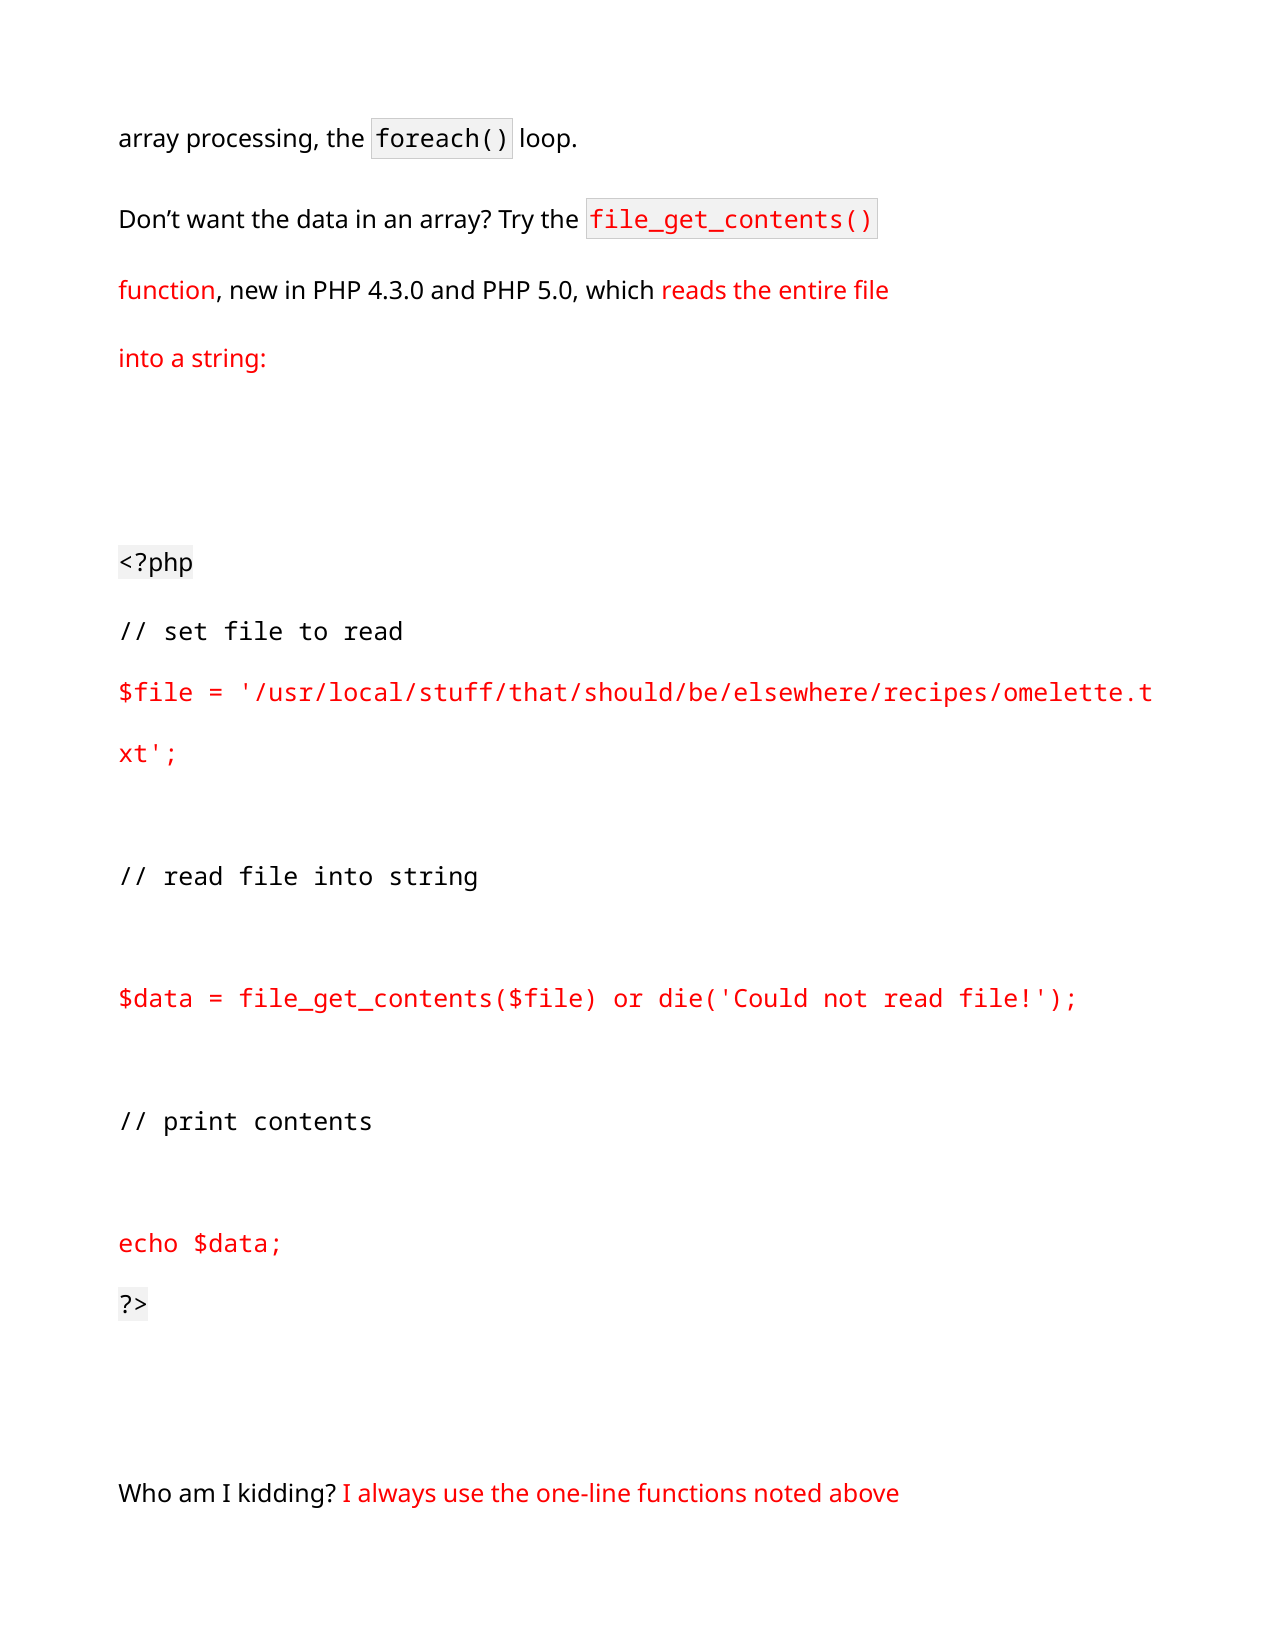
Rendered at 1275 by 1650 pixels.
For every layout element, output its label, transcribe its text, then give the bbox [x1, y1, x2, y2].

text Don’t want the data in an array? Try the file_get_contents() function, new in PHP 4.3.0 and PHP 5.0, which reads the entire file into a string: [118, 198, 1157, 375]
text loop. [513, 118, 1157, 158]
text Who am I kidding? I always use the one-line functions noted above [118, 1475, 1157, 1509]
text foreach() [372, 119, 512, 158]
text array processing, the [118, 118, 371, 158]
text // set file to read $file = '/usr/local/stuff/that/should/be/elsewhere/recipes/omelette.txt'; // read file into string $data = file_get_contents($file) or die('Could not read file!'); // print contents echo $data; [118, 613, 1157, 1260]
text ?> [118, 1287, 1157, 1447]
text <?php [118, 409, 1157, 579]
